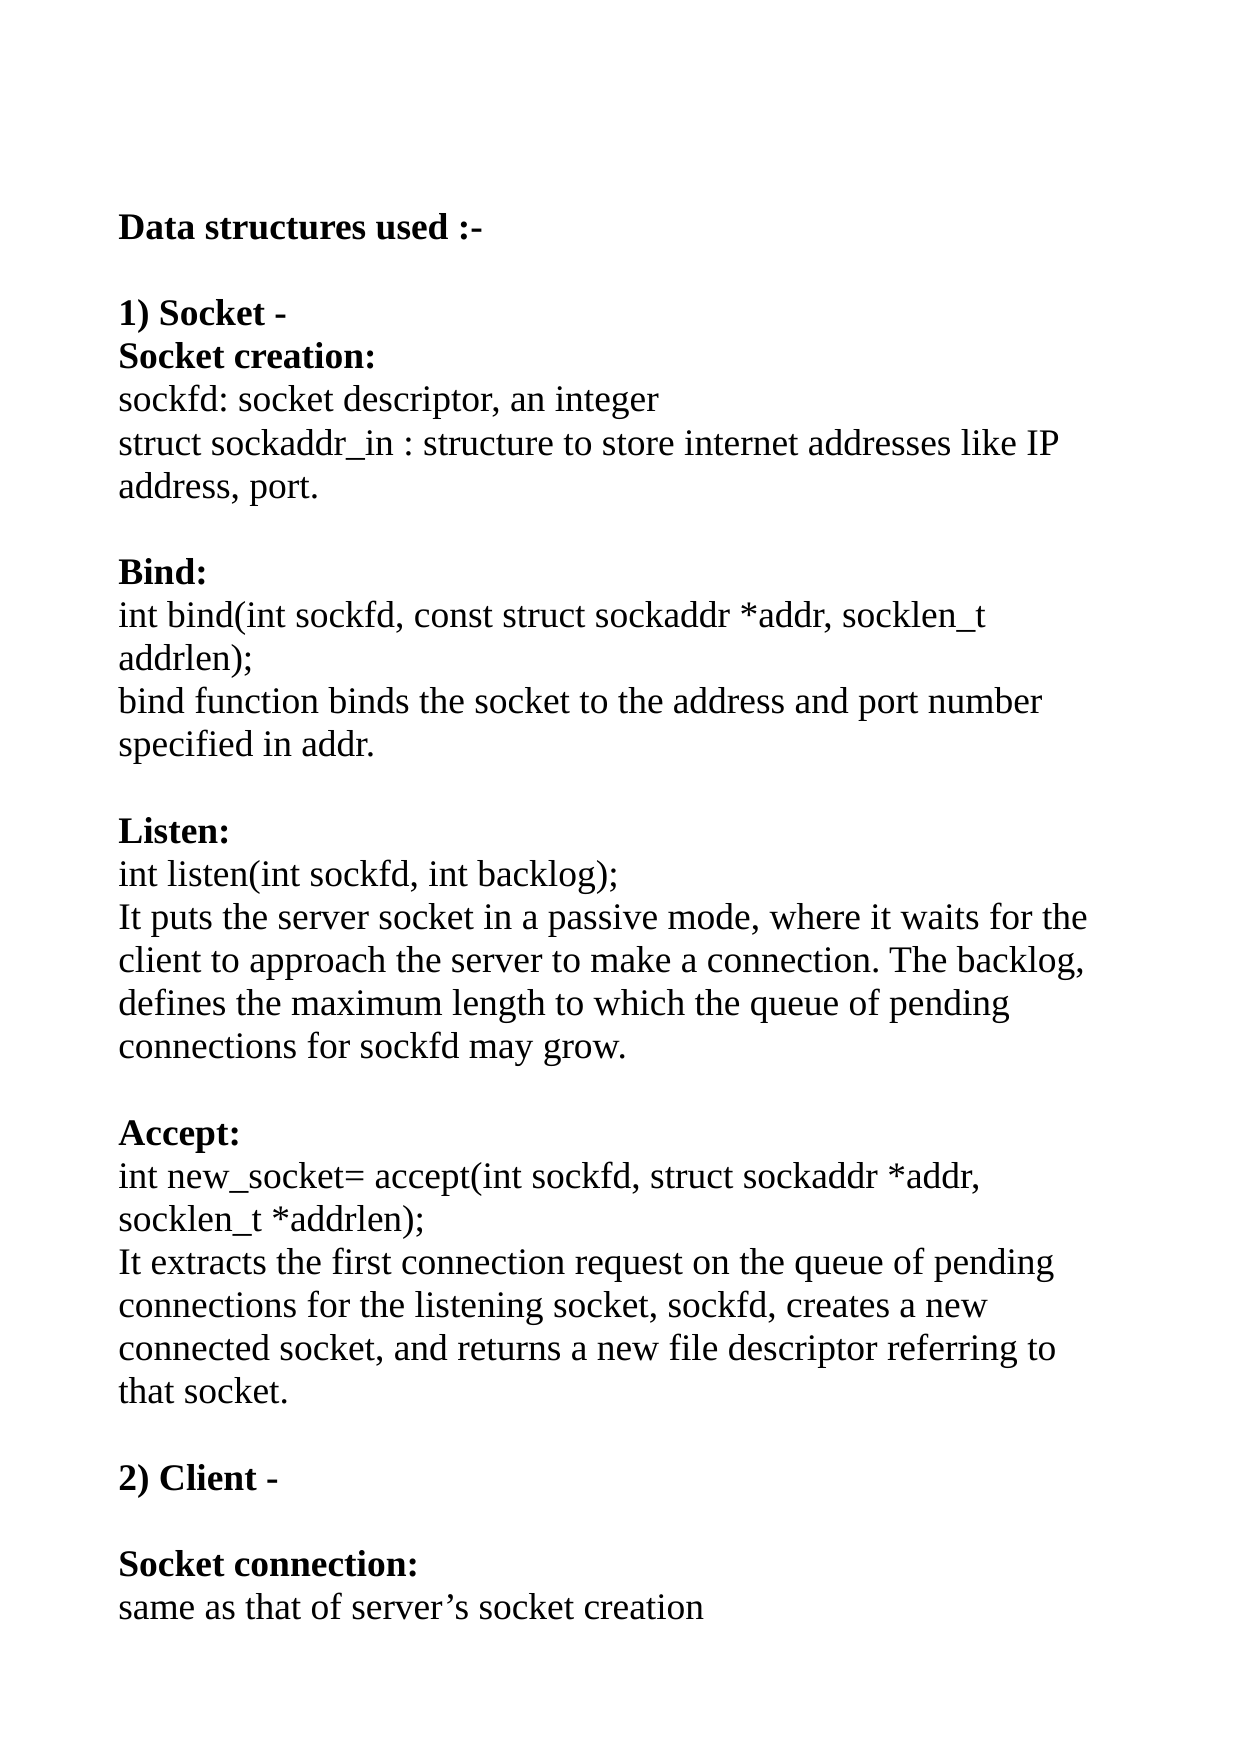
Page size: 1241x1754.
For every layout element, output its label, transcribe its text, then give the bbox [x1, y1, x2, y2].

text Data structures used :- [118, 204, 1122, 247]
text bind function binds the socket to the address and port number specified in addr. [118, 679, 1122, 765]
text Accept: [118, 1110, 1122, 1153]
text 1) Socket - [118, 291, 1122, 334]
text int new_socket= accept(int sockfd, struct sockaddr *addr, socklen_t *addrlen); [118, 1153, 1122, 1239]
text int listen(int sockfd, int backlog); [118, 851, 1122, 894]
text Socket connection: [118, 1541, 1122, 1584]
text Listen: [118, 808, 1122, 851]
text It extracts the first connection request on the queue of pending connections for the listening socket, sockfd, creates a new connected socket, and returns a new file descriptor referring to that socket. [118, 1239, 1122, 1412]
text It puts the server socket in a passive mode, where it waits for the client to approach the server to make a connection. The backlog, defines the maximum length to which the queue of pending connections for sockfd may grow. [118, 894, 1122, 1067]
text struct sockaddr_in : structure to store internet addresses like IP address, port. [118, 420, 1122, 506]
text 2) Client - [118, 1455, 1122, 1498]
text sockfd: socket descriptor, an integer [118, 377, 1122, 420]
text int bind(int sockfd, const struct sockaddr *addr, socklen_t addrlen); [118, 592, 1122, 679]
text Bind: [118, 549, 1122, 592]
text Socket creation: [118, 334, 1122, 377]
text same as that of server’s socket creation [118, 1584, 1122, 1627]
